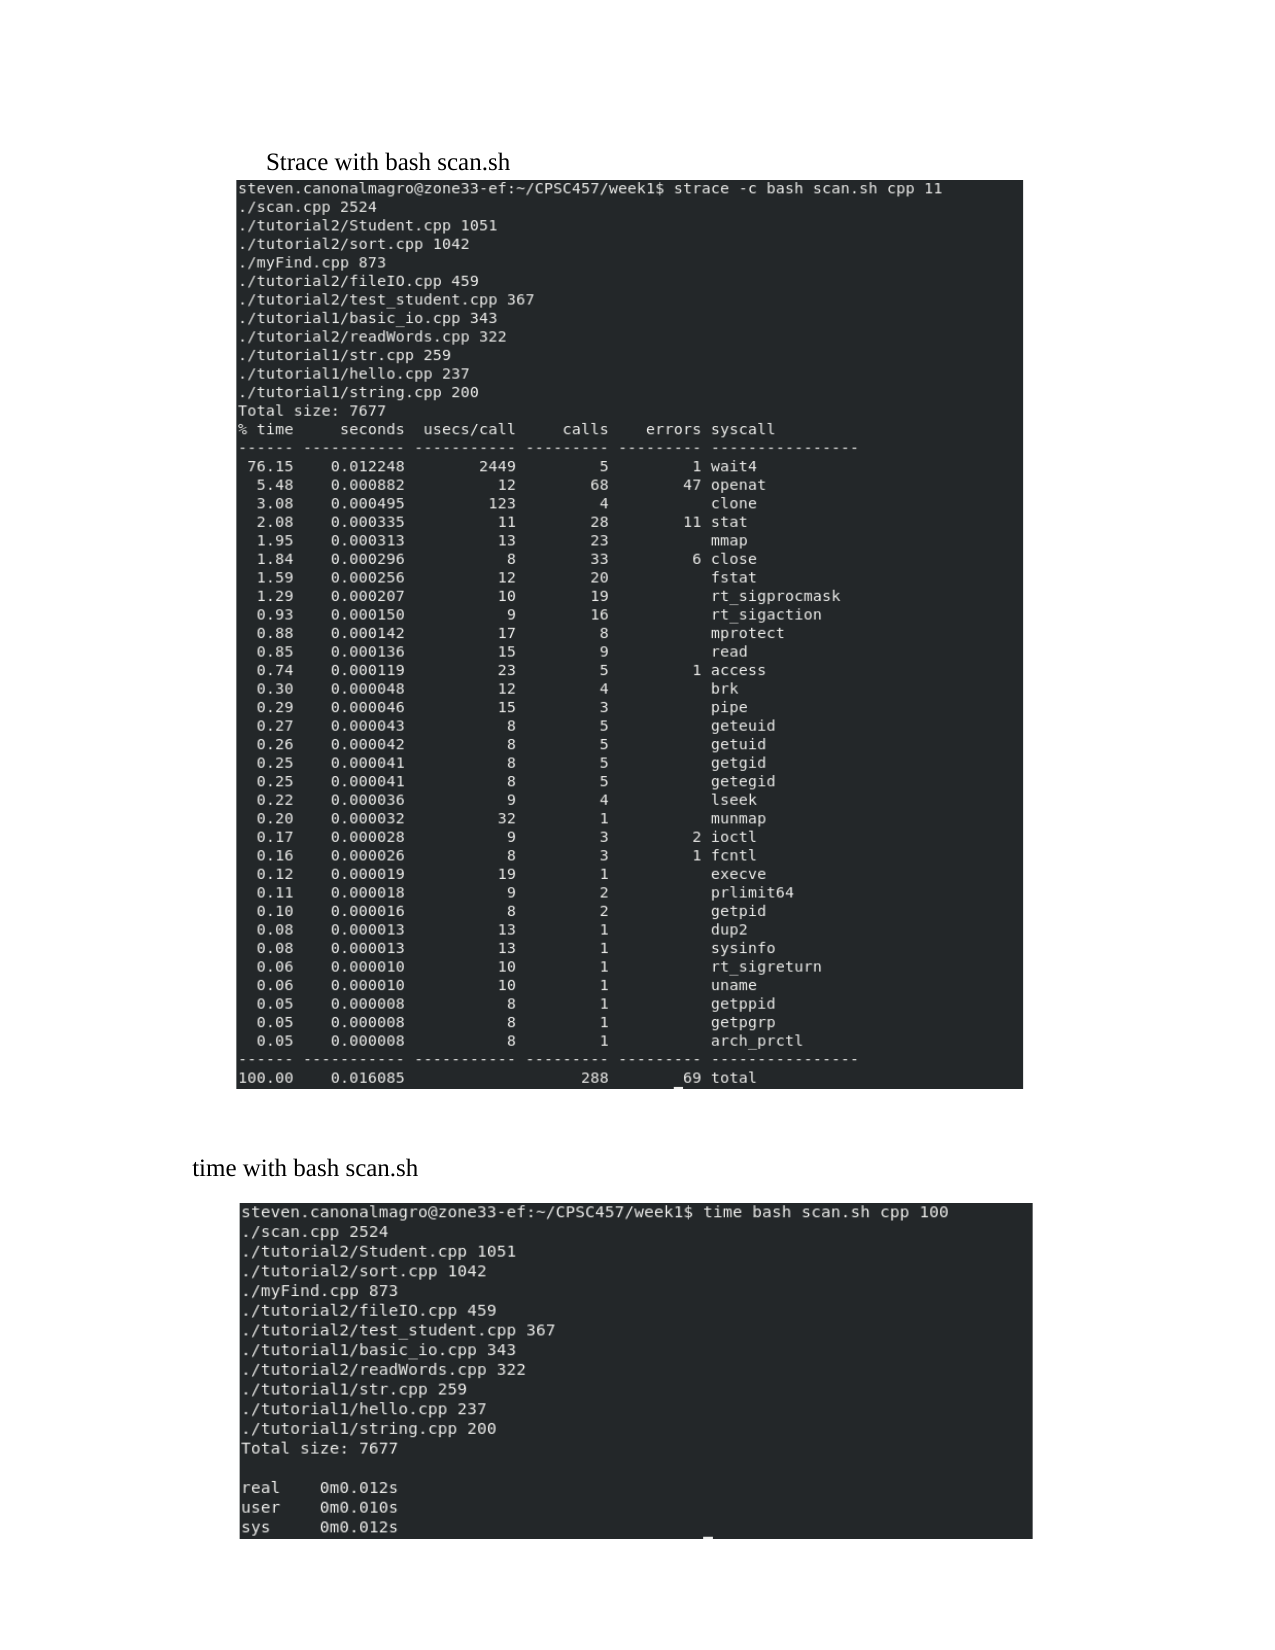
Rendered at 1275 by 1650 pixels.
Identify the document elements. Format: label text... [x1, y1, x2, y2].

text time with bash scan.sh [118, 1153, 1157, 1182]
picture [239, 1203, 1033, 1539]
picture [236, 180, 1024, 1089]
text Strace with bash scan.sh [118, 147, 1157, 176]
